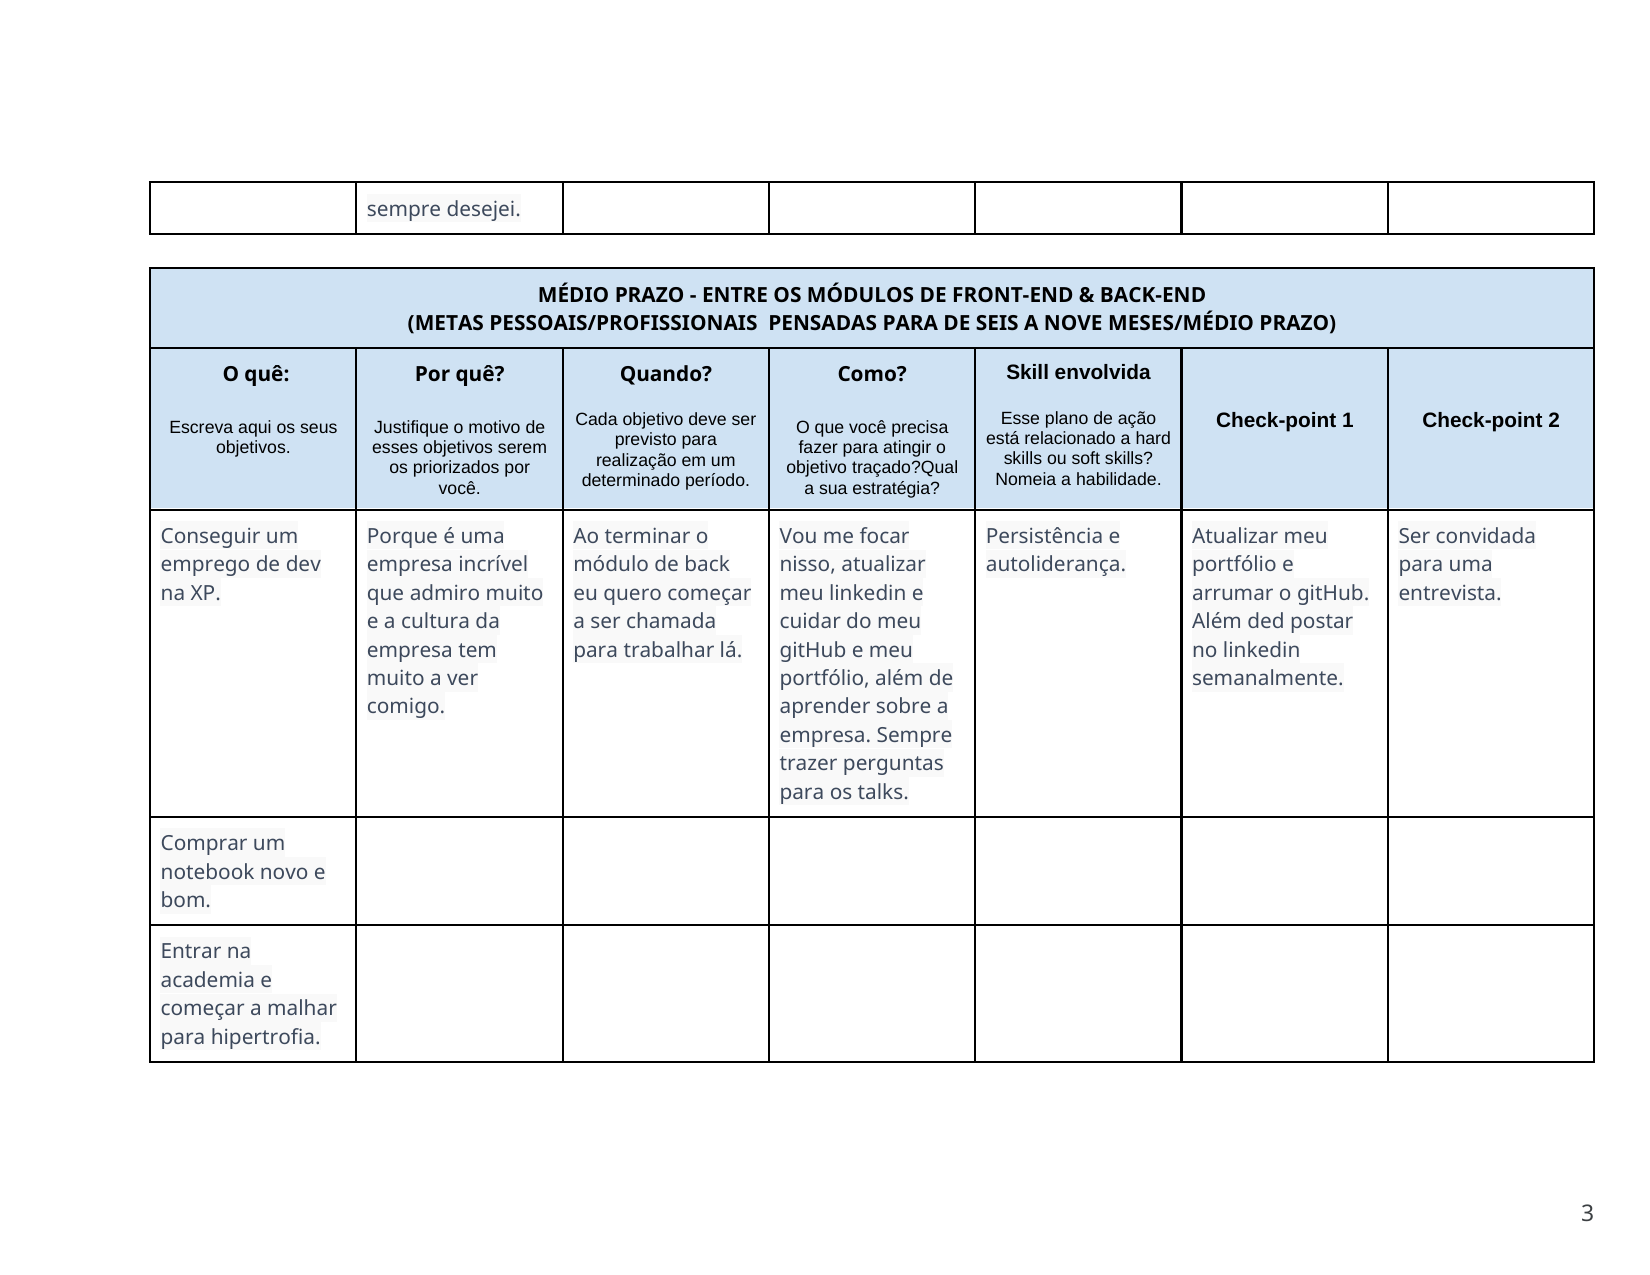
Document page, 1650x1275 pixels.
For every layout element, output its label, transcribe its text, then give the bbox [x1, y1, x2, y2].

table_cell Como? O que você precisa fazer para atingir o objetivo traçado?Qual a sua estratégia? [770, 349, 974, 508]
table_cell [976, 183, 1180, 233]
table_cell [357, 818, 562, 924]
table_cell O quê: Escreva aqui os seus objetivos. [151, 349, 355, 508]
table_cell Ao terminar o módulo de back eu quero começar a ser chamada para trabalhar lá. [564, 511, 768, 816]
table_cell Por quê? Justifique o motivo de esses objetivos serem os priorizados por você. [357, 349, 562, 508]
table_cell [976, 926, 1180, 1061]
table_cell [1389, 818, 1593, 924]
table_cell Skill envolvida Esse plano de ação está relacionado a hard skills ou soft skills? Nomeia a habilidade. [976, 349, 1180, 508]
table_cell [564, 183, 768, 233]
table_cell Ser convidada para uma entrevista. [1389, 511, 1593, 816]
table_cell [357, 926, 562, 1061]
table_cell [1183, 183, 1387, 233]
table_cell [1389, 183, 1593, 233]
table_cell Check-point 2 [1389, 349, 1593, 508]
table_cell [976, 818, 1180, 924]
table_cell [1183, 818, 1387, 924]
table_cell Conseguir um emprego de dev na XP. [151, 511, 355, 816]
table_cell [151, 183, 355, 233]
table_cell Porque é uma empresa incrível que admiro muito e a cultura da empresa tem muito a ver comigo. [357, 511, 562, 816]
table_cell Quando? Cada objetivo deve ser previsto para realização em um determinado período. [564, 349, 768, 508]
table_cell [564, 818, 768, 924]
table_cell Vou me focar nisso, atualizar meu linkedin e cuidar do meu gitHub e meu portfólio, além de aprender sobre a empresa. Sempre trazer perguntas para os talks. [770, 511, 974, 816]
table_cell [770, 818, 974, 924]
table_cell Check-point 1 [1183, 349, 1387, 508]
table_cell Atualizar meu portfólio e arrumar o gitHub. Além ded postar no linkedin semanalmente. [1183, 511, 1387, 816]
table_cell [770, 926, 974, 1061]
table_cell Persistência e autoliderança. [976, 511, 1180, 816]
table_cell [1183, 926, 1387, 1061]
table_cell sempre desejei. [357, 183, 562, 233]
table_header MÉDIO PRAZO - ENTRE OS MÓDULOS DE FRONT-END & BACK-END (METAS PESSOAIS/PROFISSIONAIS PENSADAS PARA DE SEIS A NOVE MESES/MÉDIO PRAZO) [151, 269, 1593, 347]
table_cell Entrar na academia e começar a malhar para hipertrofia. [151, 926, 355, 1061]
table_cell [770, 183, 974, 233]
table_cell [564, 926, 768, 1061]
table_cell [1389, 926, 1593, 1061]
table_cell Comprar um notebook novo e bom. [151, 818, 355, 924]
